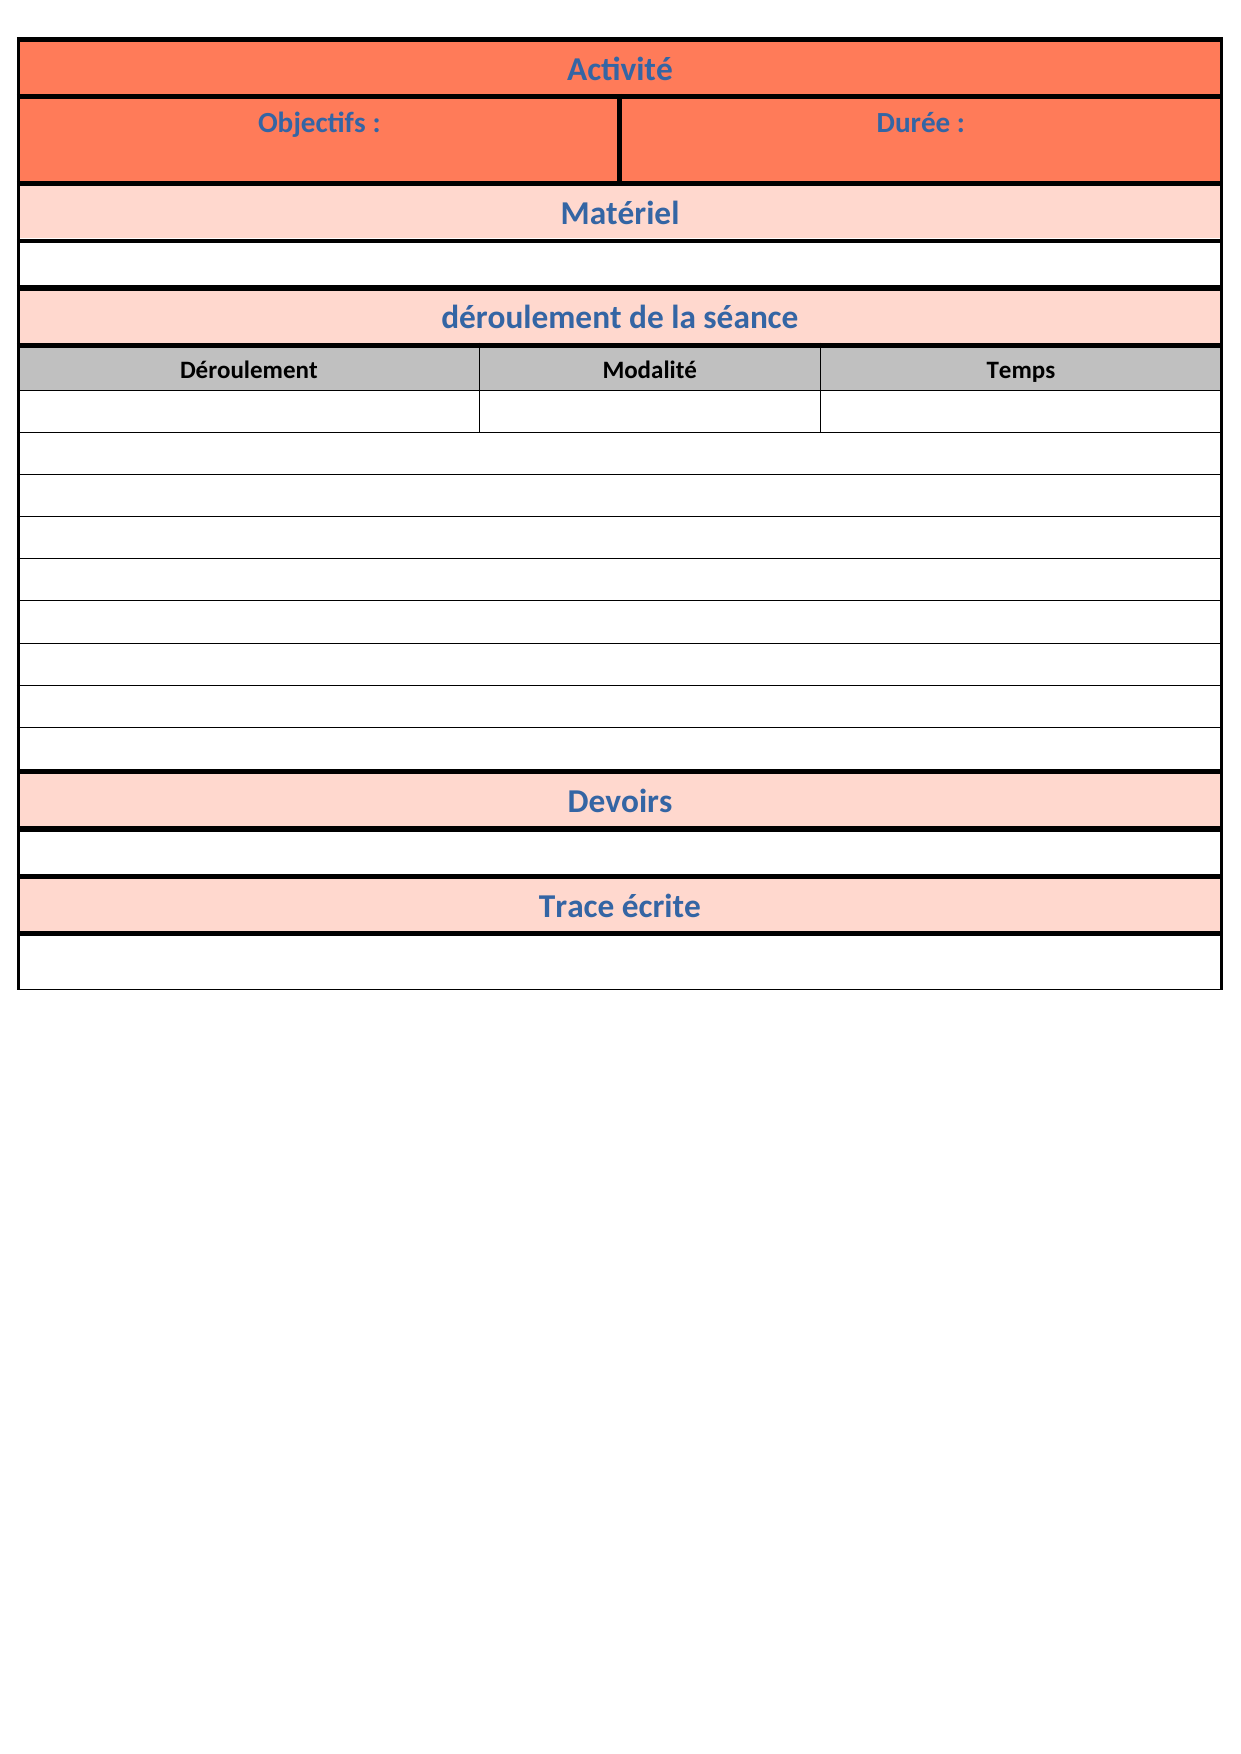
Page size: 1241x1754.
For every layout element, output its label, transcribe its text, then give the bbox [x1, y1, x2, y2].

table_cell [20, 391, 479, 432]
table_cell [20, 559, 1220, 600]
table_cell [20, 832, 1220, 873]
table_cell Durée : [622, 99, 1220, 181]
table_cell Objectifs : [20, 99, 617, 181]
table_cell Matériel [20, 186, 1220, 238]
table_cell Devoirs [20, 774, 1220, 826]
table_cell [20, 686, 1220, 727]
table_cell [20, 936, 1220, 988]
table_cell [20, 243, 1220, 285]
table_cell [20, 517, 1220, 558]
table_cell déroulement de la séance [20, 291, 1220, 343]
table_cell Trace écrite [20, 879, 1220, 931]
table_cell [20, 475, 1220, 516]
table_cell [20, 644, 1220, 684]
table_cell Déroulement [20, 348, 479, 390]
table_cell [20, 728, 1220, 769]
table_cell [20, 601, 1220, 642]
table_cell Modalité [480, 348, 820, 390]
table_cell [20, 433, 1220, 474]
table_cell Temps [821, 348, 1220, 390]
table_header Activité [20, 42, 1220, 94]
table_cell [480, 391, 820, 432]
table_cell [821, 391, 1220, 432]
